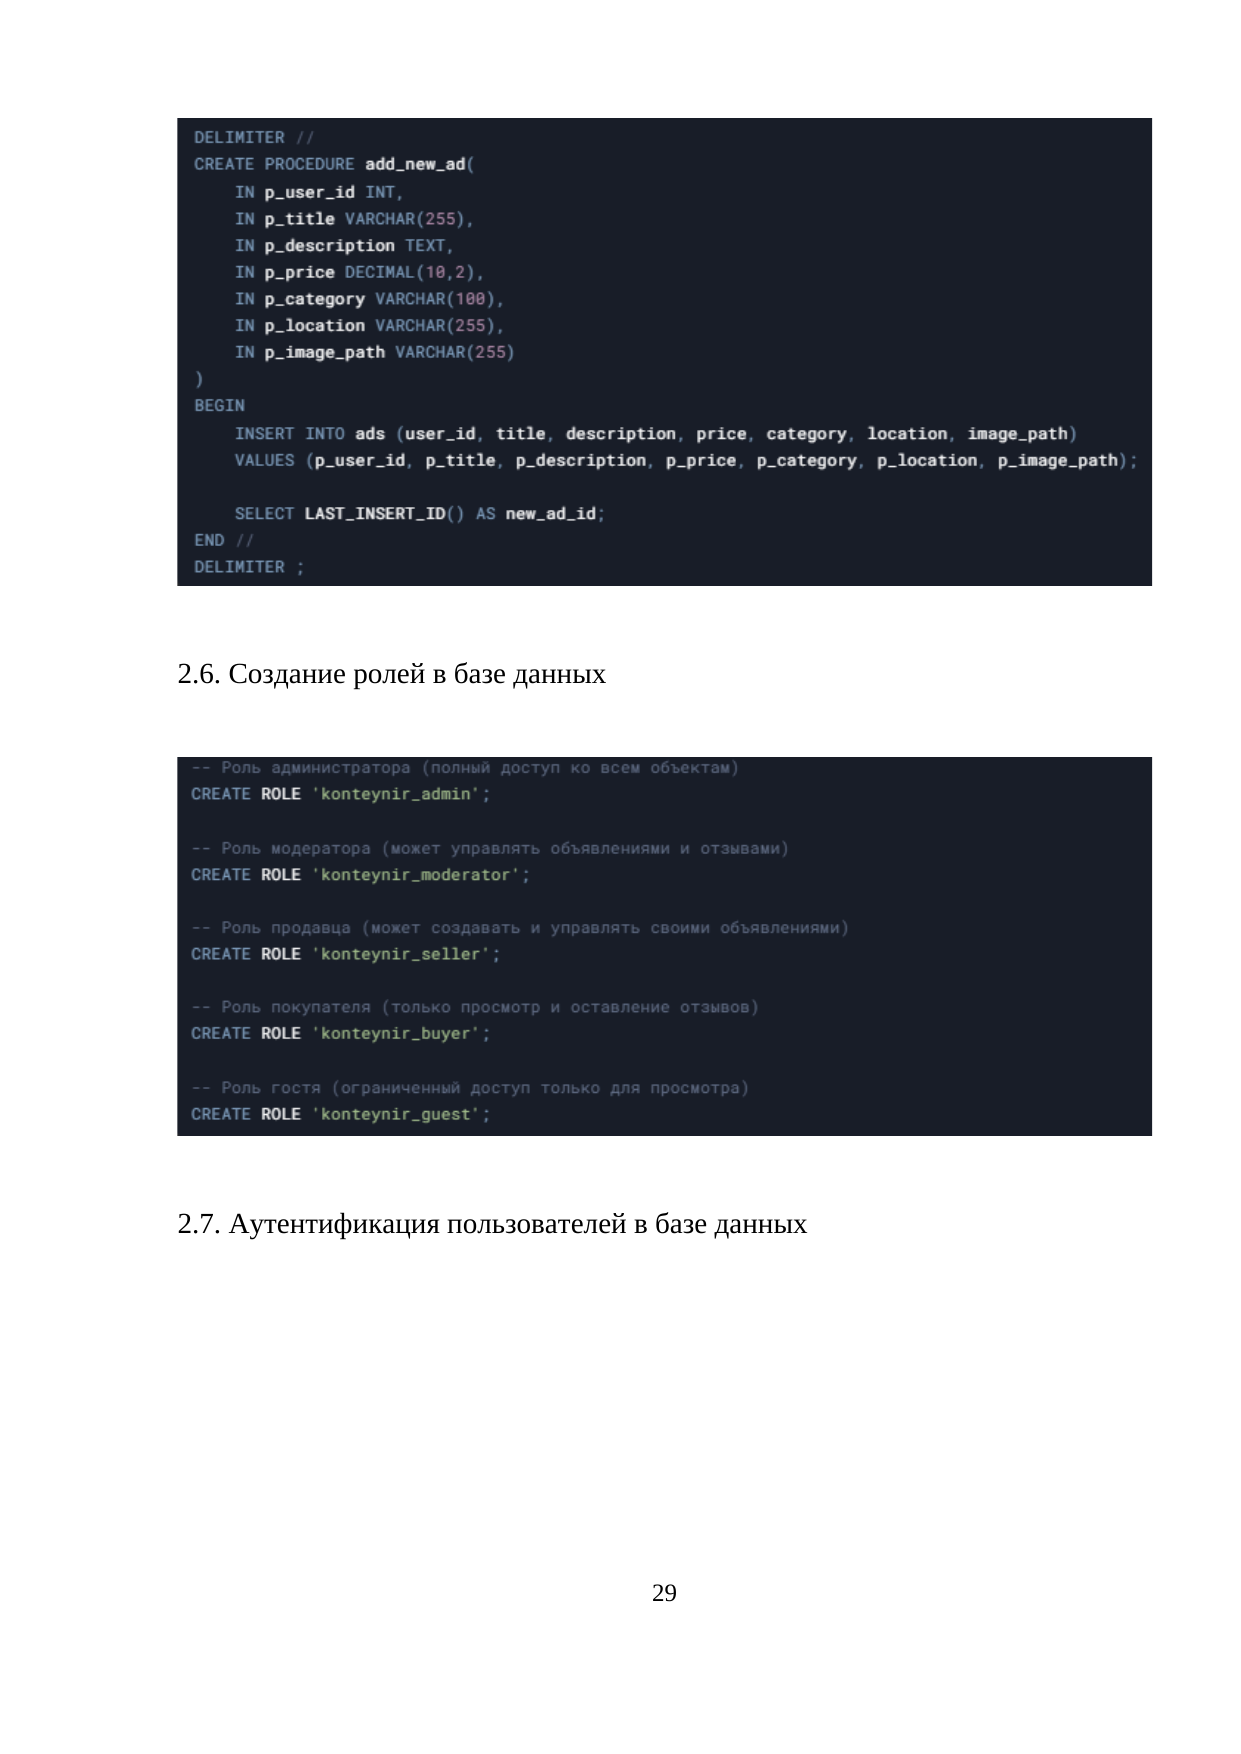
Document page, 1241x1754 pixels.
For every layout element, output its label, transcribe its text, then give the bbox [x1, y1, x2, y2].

subtitle 2.6. Создание ролей в базе данных [177, 657, 1152, 690]
subtitle 2.7. Аутентификация пользователей в базе данных [177, 1207, 1152, 1240]
